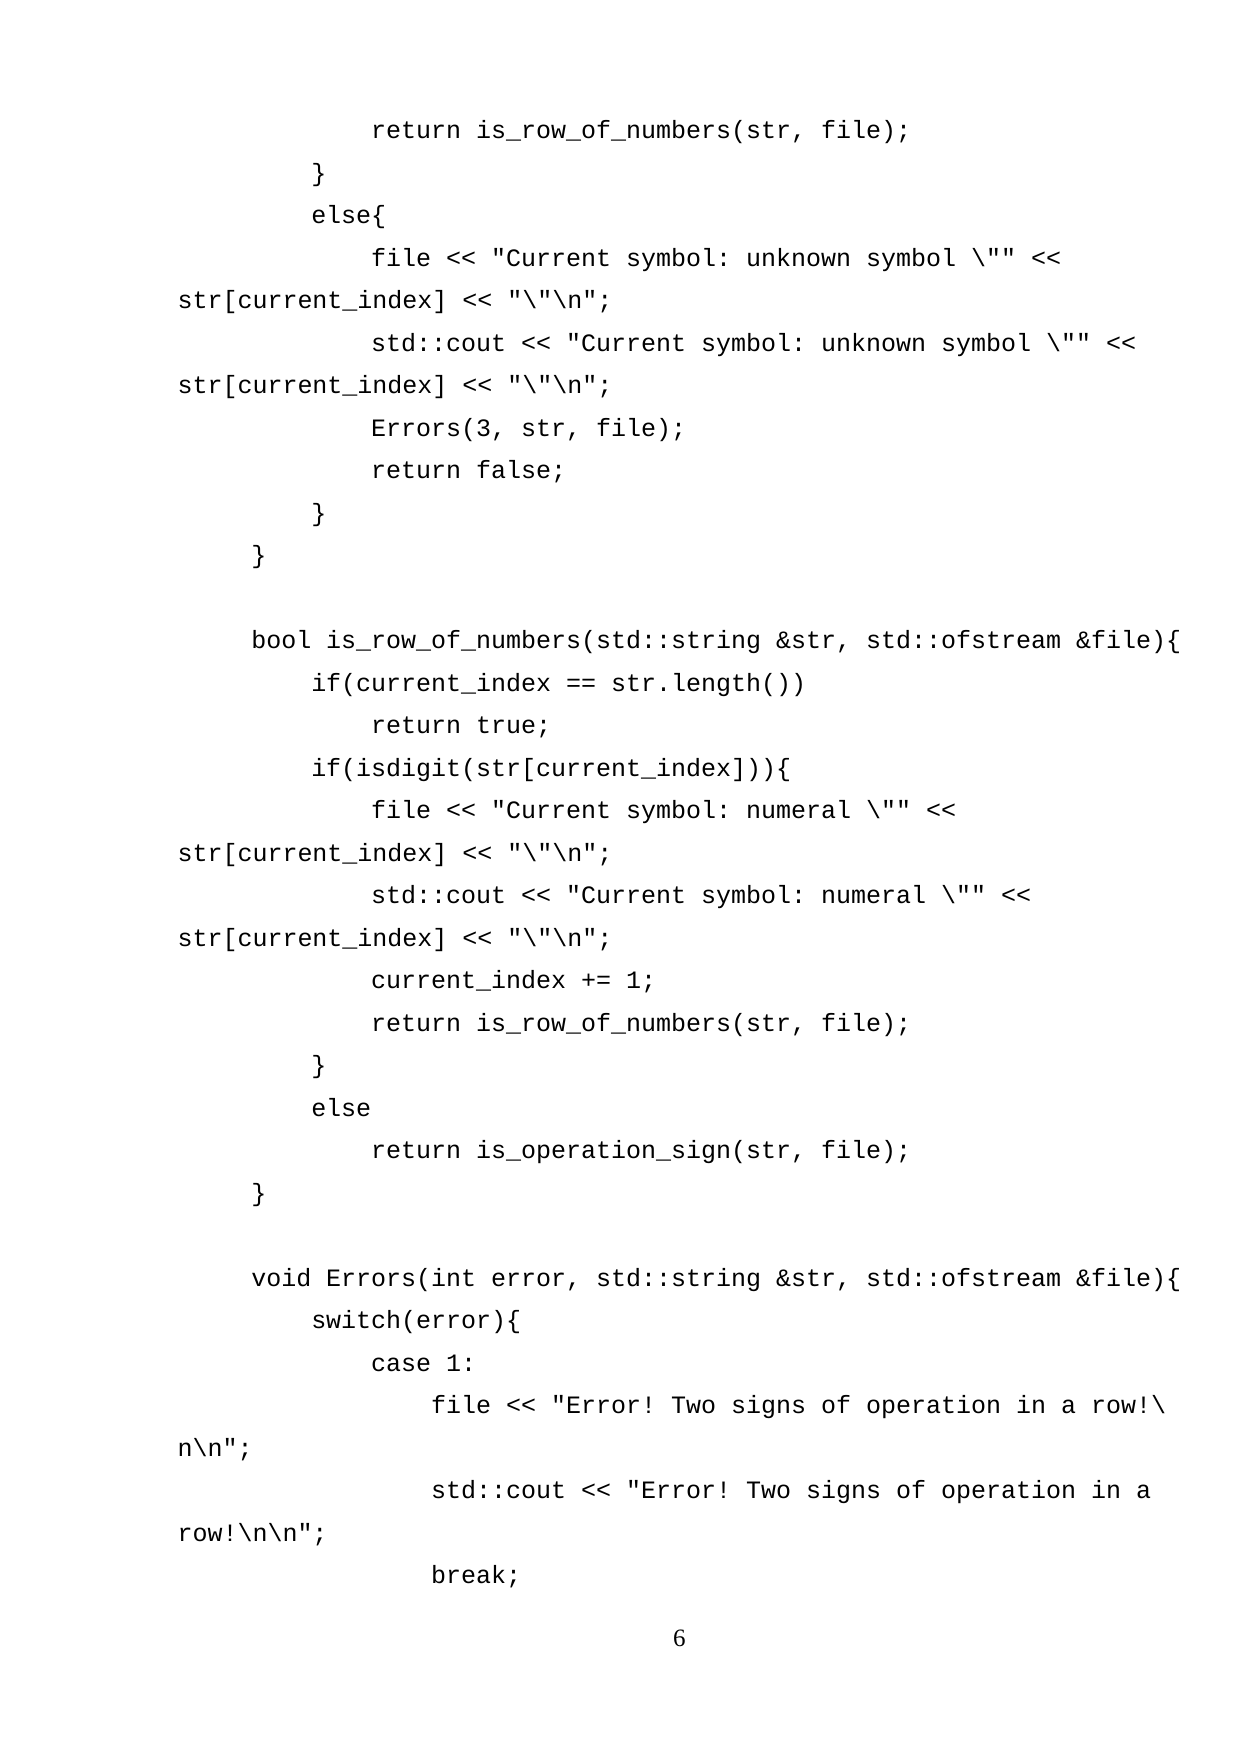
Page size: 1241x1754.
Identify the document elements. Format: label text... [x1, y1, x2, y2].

text switch(error){ [177, 1308, 1181, 1336]
text } [177, 543, 1181, 571]
text } [177, 1053, 1181, 1081]
text else [177, 1096, 1181, 1124]
text Errors(3, str, file); [177, 416, 1181, 444]
text return is_operation_sign(str, file); [177, 1138, 1181, 1166]
text } [177, 161, 1181, 189]
text void Errors(int error, std::string &str, std::ofstream &file){ [177, 1266, 1181, 1294]
text return true; [177, 713, 1181, 741]
text } [177, 501, 1181, 529]
text case 1: [177, 1351, 1181, 1379]
text else{ [177, 203, 1181, 231]
text return is_row_of_numbers(str, file); [177, 1011, 1181, 1039]
text std::cout << "Current symbol: unknown symbol \"" << str[current_index] << "\"\n"; [177, 331, 1181, 401]
text return is_row_of_numbers(str, file); [177, 118, 1181, 146]
text current_index += 1; [177, 968, 1181, 996]
text break; [177, 1563, 1181, 1591]
text file << "Error! Two signs of operation in a row!\n\n"; [177, 1393, 1181, 1464]
text bool is_row_of_numbers(std::string &str, std::ofstream &file){ [177, 628, 1181, 656]
text file << "Current symbol: numeral \"" << str[current_index] << "\"\n"; [177, 798, 1181, 869]
text if(isdigit(str[current_index])){ [177, 756, 1181, 784]
text std::cout << "Current symbol: numeral \"" << str[current_index] << "\"\n"; [177, 883, 1181, 954]
text std::cout << "Error! Two signs of operation in a row!\n\n"; [177, 1478, 1181, 1549]
text file << "Current symbol: unknown symbol \"" << str[current_index] << "\"\n"; [177, 246, 1181, 316]
text if(current_index == str.length()) [177, 671, 1181, 699]
text } [177, 1181, 1181, 1209]
text return false; [177, 458, 1181, 486]
